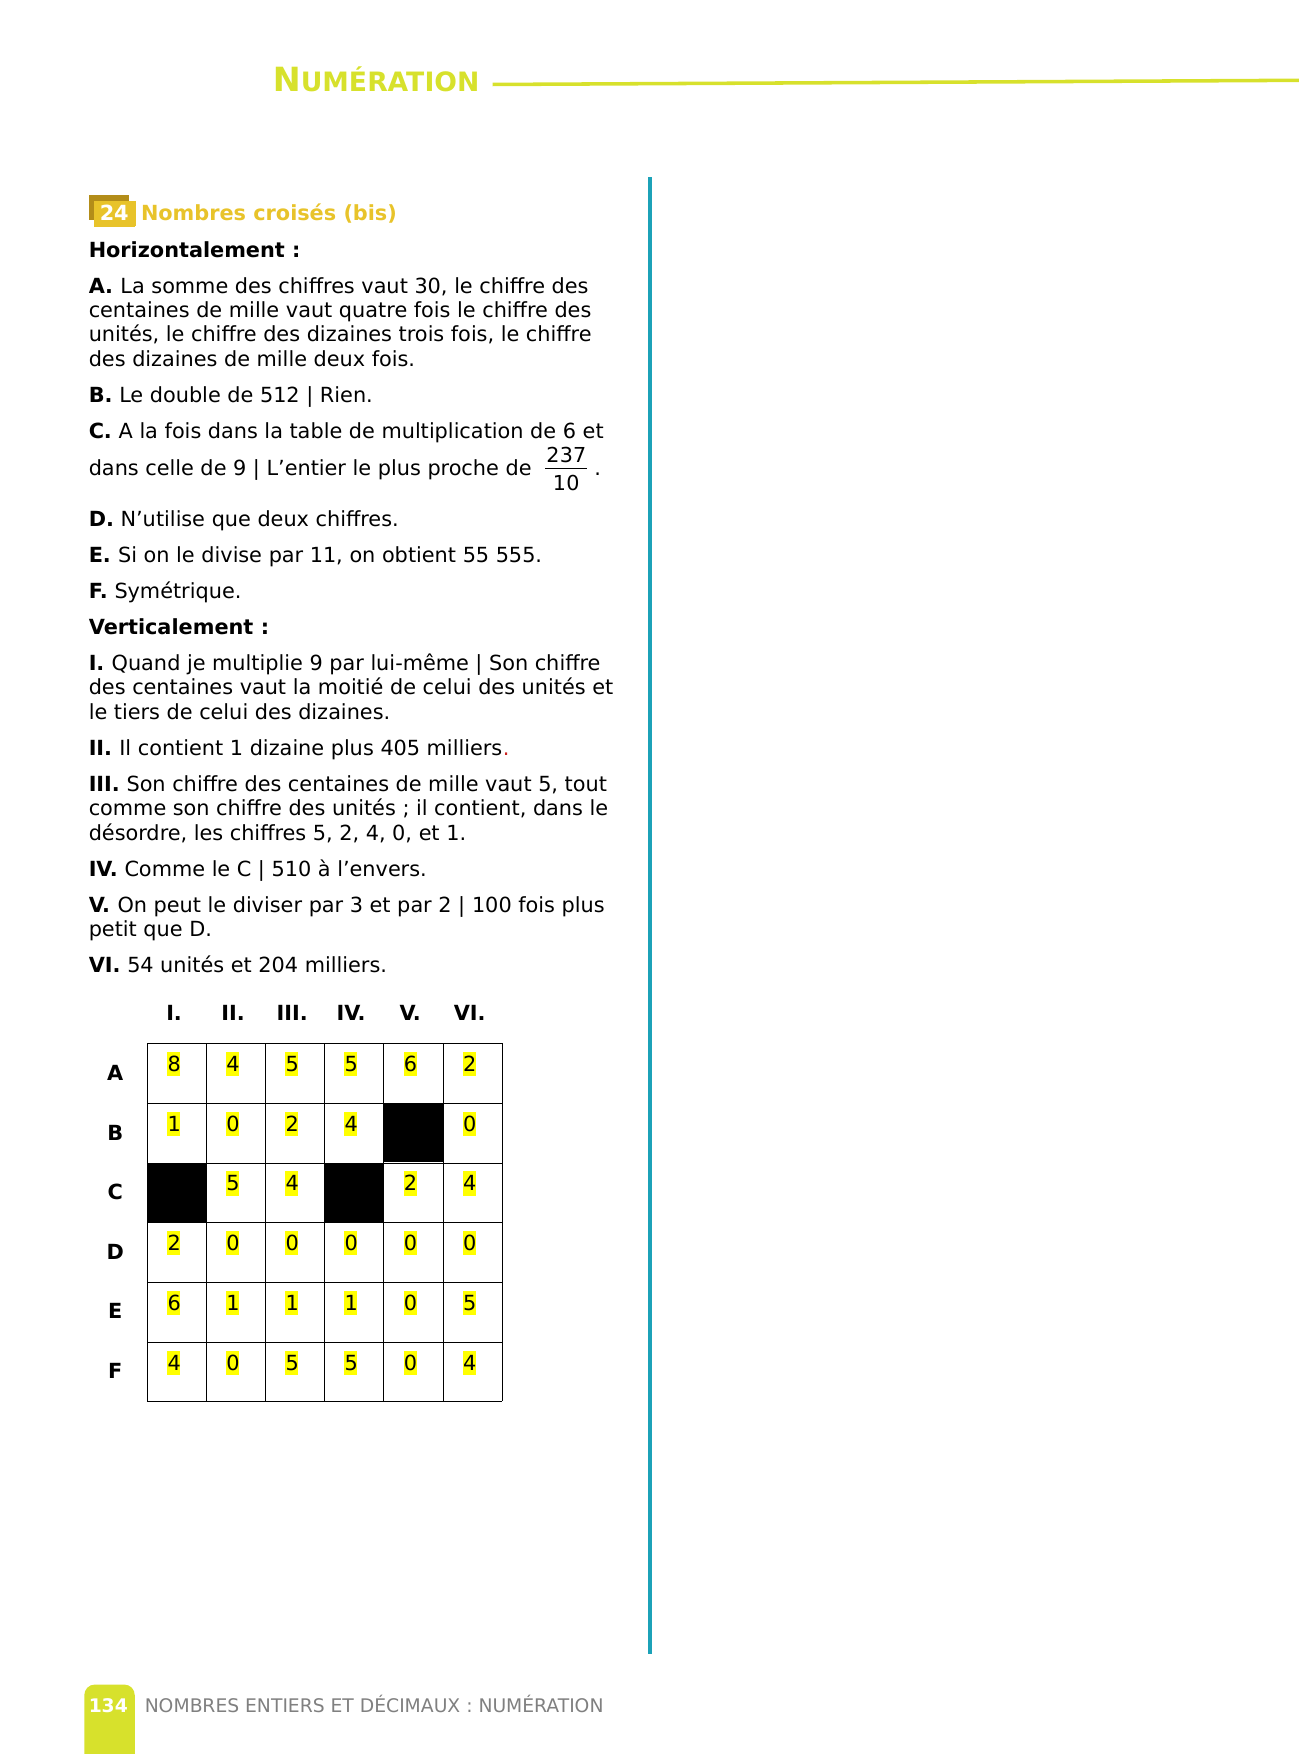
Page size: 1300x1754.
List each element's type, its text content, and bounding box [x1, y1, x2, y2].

table_cell 0 [207, 1223, 265, 1282]
table_cell 5 [207, 1164, 265, 1222]
table_header V. [383, 984, 443, 1043]
table_cell 5 [325, 1343, 383, 1401]
table_cell 0 [266, 1223, 324, 1282]
table_cell 5 [444, 1283, 502, 1342]
subtitle III. Son chiffre des centaines de mille vaut 5, tout comme son chiffre des unités ; il contient, dans le désordre, les chiffres 5, 2, 4, 0, et 1. [88, 772, 623, 845]
subtitle Nombres croisés (bis) [129, 195, 629, 226]
table_cell [384, 1104, 443, 1162]
subtitle Horizontalement : [88, 238, 623, 262]
subtitle IV. Comme le C | 510 à l’envers. [88, 857, 623, 881]
table_cell 1 [148, 1104, 206, 1162]
table_header III. [265, 984, 324, 1043]
table_cell 5 [266, 1343, 324, 1401]
table_cell B [89, 1103, 147, 1162]
table_cell 0 [384, 1343, 443, 1401]
table_cell 5 [325, 1044, 383, 1103]
table_cell 1 [325, 1283, 383, 1342]
table_cell 0 [207, 1343, 265, 1401]
table_header I. [147, 984, 206, 1043]
table_cell 4 [444, 1164, 502, 1222]
table_cell C [89, 1163, 147, 1222]
table_cell 4 [325, 1104, 383, 1162]
table_cell [325, 1164, 383, 1222]
table_cell 0 [384, 1283, 443, 1342]
table_header II. [206, 984, 265, 1043]
table_cell 4 [266, 1164, 324, 1222]
table_cell 2 [444, 1044, 502, 1103]
table_cell 0 [444, 1104, 502, 1162]
subtitle V. On peut le diviser par 3 et par 2 | 100 fois plus petit que D. [88, 893, 623, 941]
table_cell 8 [148, 1044, 206, 1103]
table_cell 4 [444, 1343, 502, 1401]
subtitle VI. 54 unités et 204 milliers. [88, 953, 623, 977]
subtitle II. Il contient 1 dizaine plus 405 milliers. [88, 736, 623, 760]
table_cell D [89, 1222, 147, 1282]
table_cell 5 [266, 1044, 324, 1103]
subtitle C. A la fois dans la table de multiplication de 6 et dans celle de 9 | L’entier le plus proche de . [88, 419, 623, 495]
table_cell 2 [148, 1223, 206, 1282]
subtitle I. Quand je multiplie 9 par lui-même | Son chiffre des centaines vaut la moitié de celui des unités et le tiers de celui des dizaines. [88, 651, 623, 724]
table_cell 0 [325, 1223, 383, 1282]
subtitle D. N’utilise que deux chiffres. [88, 507, 623, 531]
table_header [89, 984, 147, 1043]
subtitle Verticalement : [88, 615, 623, 639]
table_cell 2 [266, 1104, 324, 1162]
table_cell 2 [384, 1164, 443, 1222]
table_cell E [89, 1282, 147, 1342]
table_cell F [89, 1342, 147, 1401]
subtitle F. Symétrique. [88, 579, 623, 603]
table_header IV. [324, 984, 383, 1043]
subtitle E. Si on le divise par 11, on obtient 55 555. [88, 543, 623, 567]
table_cell 0 [207, 1104, 265, 1162]
table_cell 1 [266, 1283, 324, 1342]
table_cell 6 [148, 1283, 206, 1342]
table_cell [148, 1164, 206, 1222]
table_cell 4 [207, 1044, 265, 1103]
table_cell 4 [148, 1343, 206, 1401]
subtitle B. Le double de 512 | Rien. [88, 383, 623, 407]
table_cell A [89, 1043, 147, 1103]
table_cell 6 [384, 1044, 443, 1103]
subtitle A. La somme des chiffres vaut 30, le chiffre des centaines de mille vaut quatre fois le chiffre des unités, le chiffre des dizaines trois fois, le chiffre des dizaines de mille deux fois. [88, 274, 623, 371]
table_cell 0 [444, 1223, 502, 1282]
table_cell 1 [207, 1283, 265, 1342]
table_cell 0 [384, 1223, 443, 1282]
table_header VI. [443, 984, 502, 1043]
